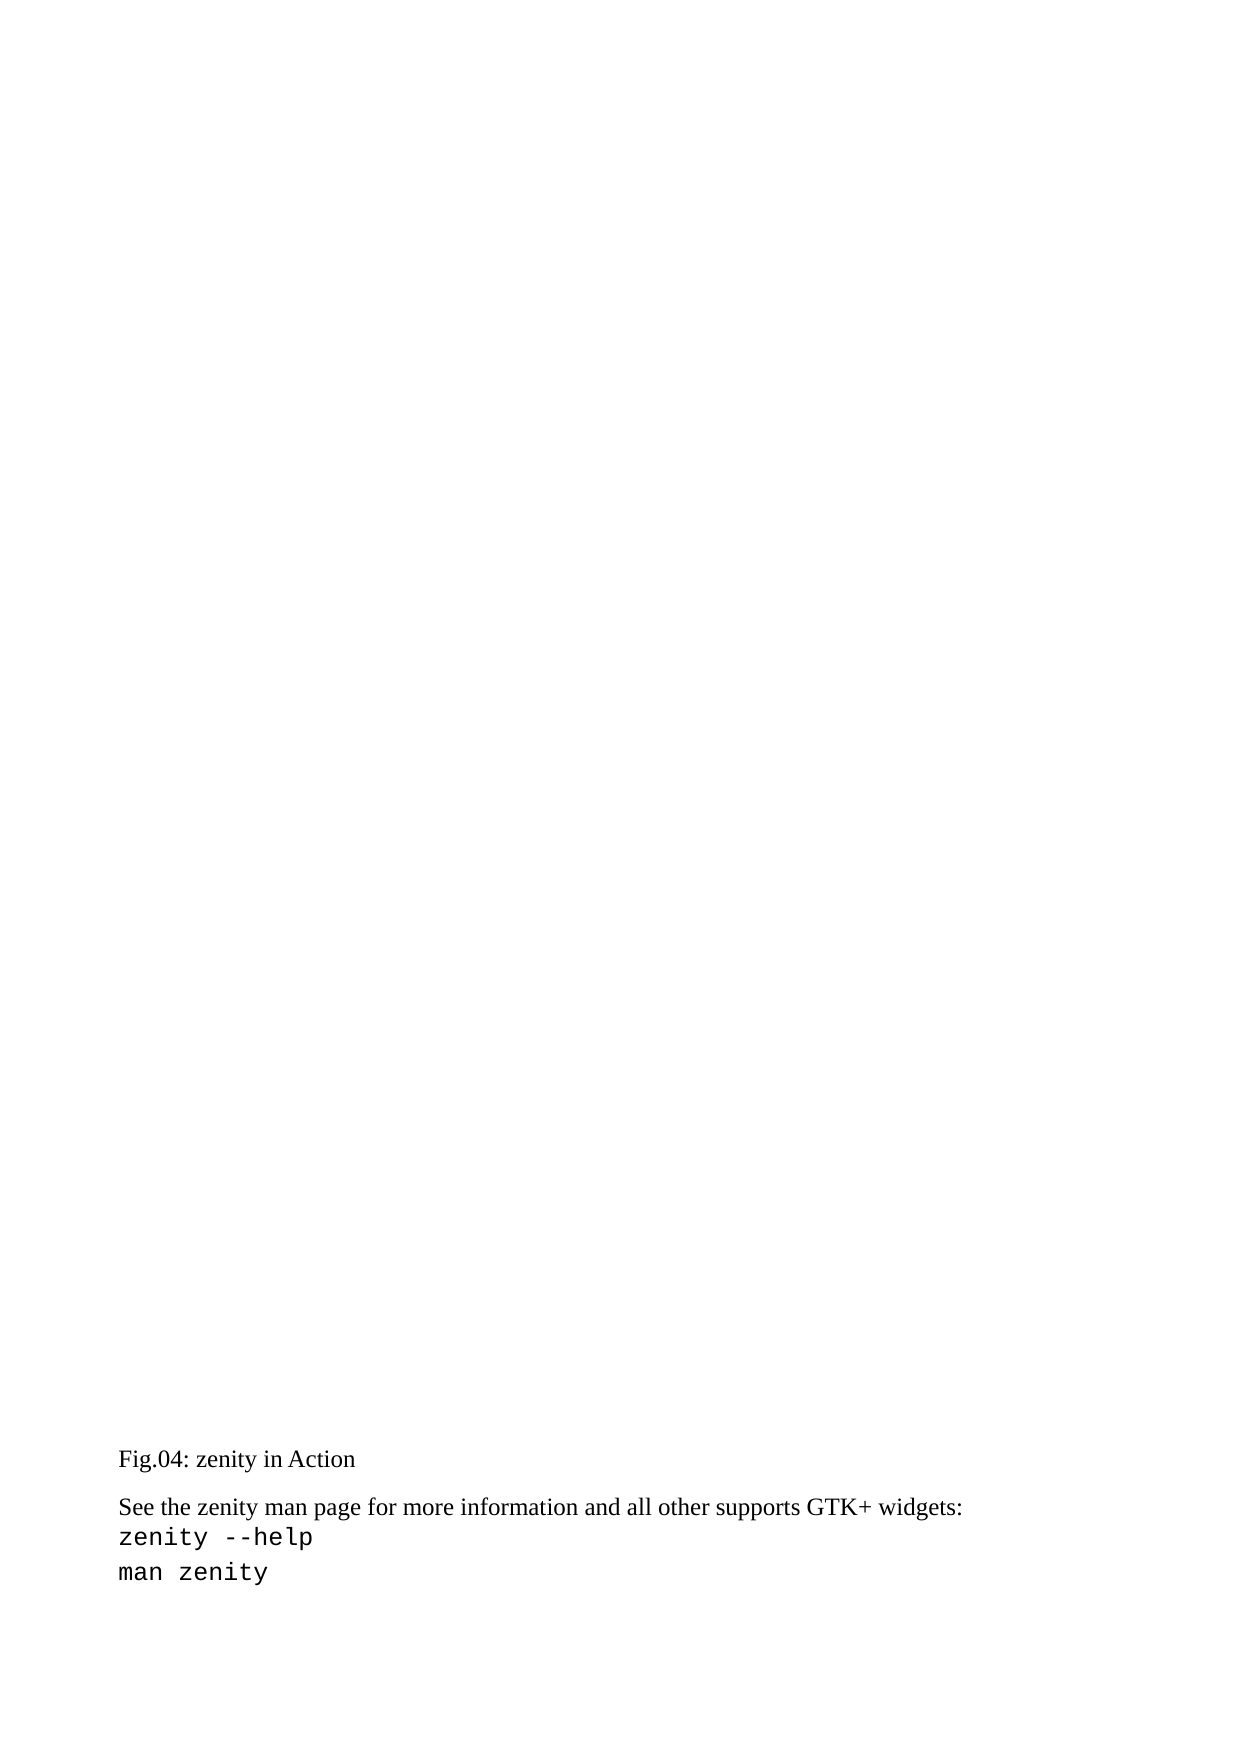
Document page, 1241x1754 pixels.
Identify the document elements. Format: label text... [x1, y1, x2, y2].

text See the zenity man page for more information and all other supports GTK+ widgets: zenity --help man zenity [118, 1492, 1122, 1588]
text Fig.04: zenity in Action [118, 1444, 1122, 1473]
